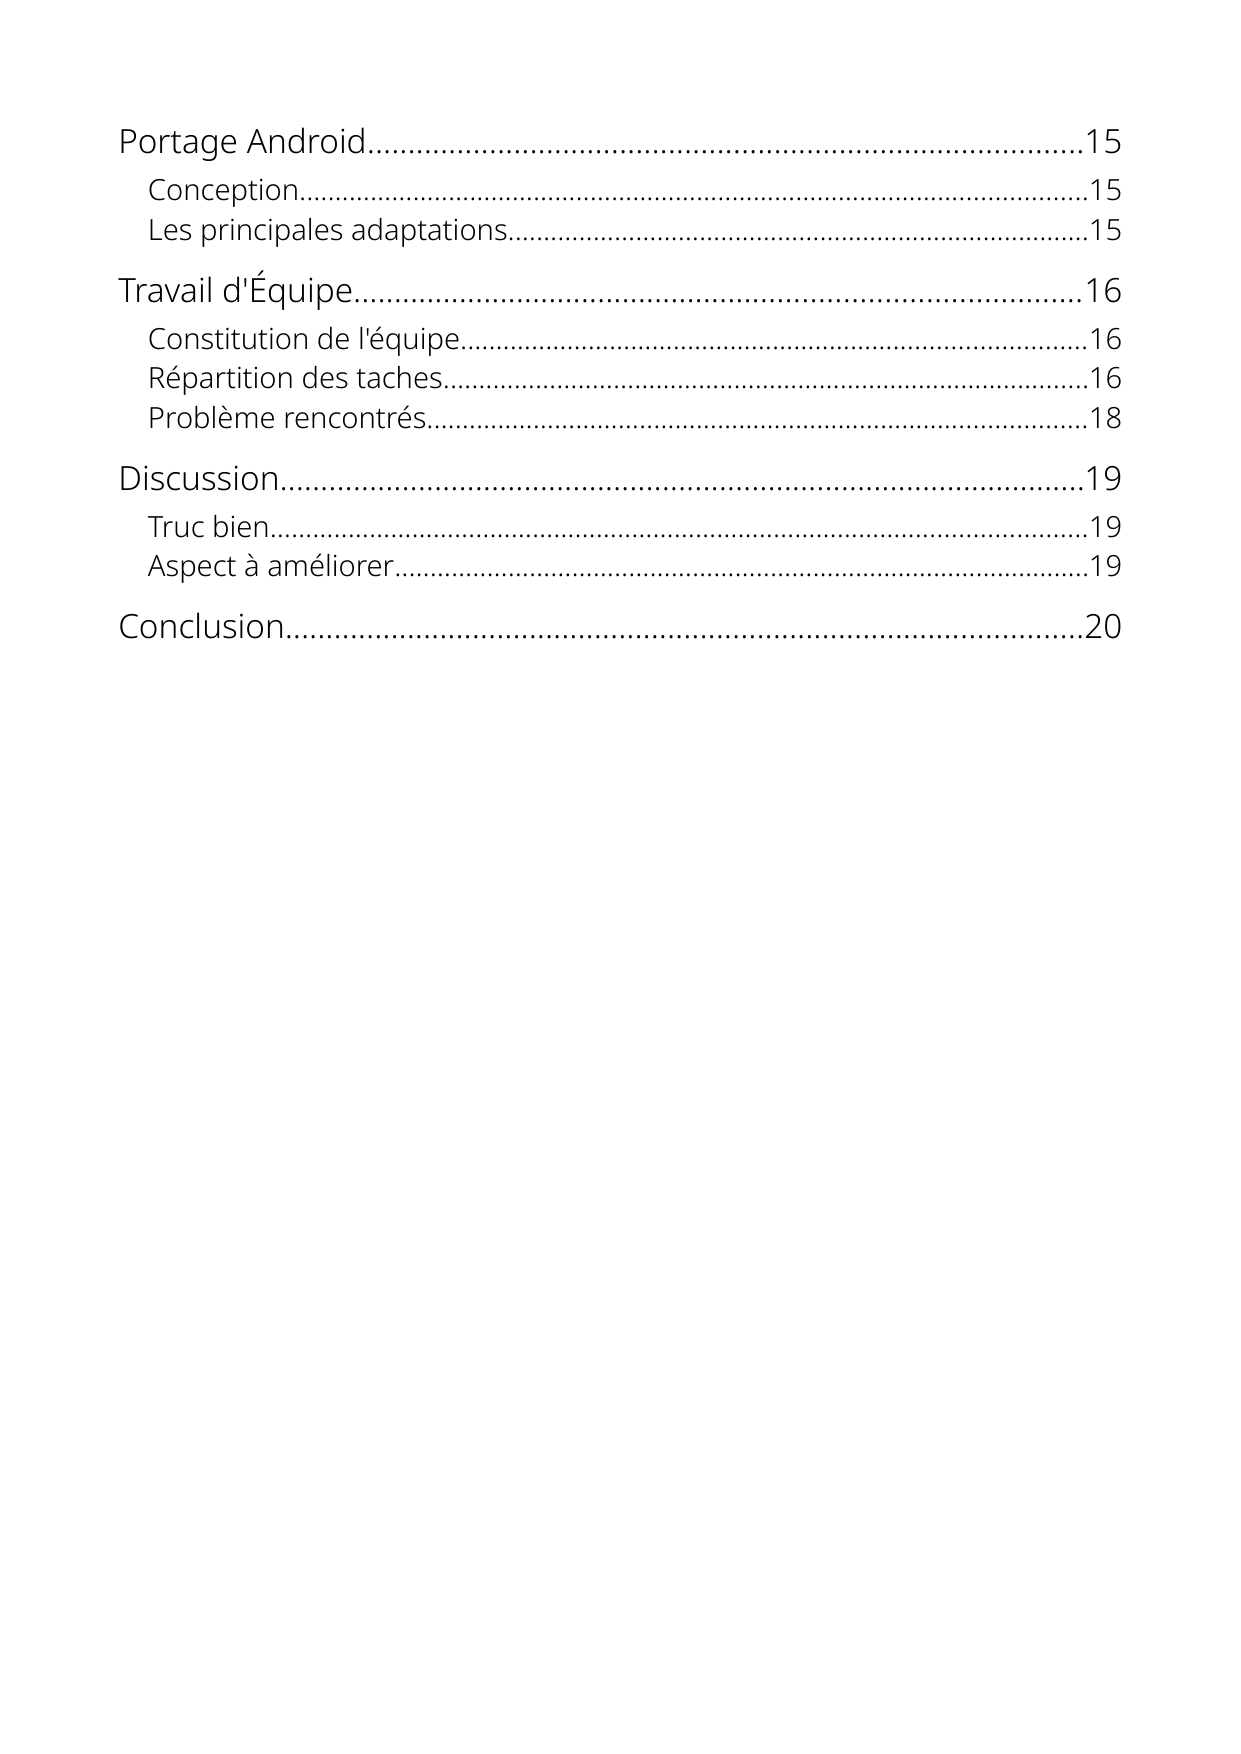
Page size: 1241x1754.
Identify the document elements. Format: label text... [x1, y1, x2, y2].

text Aspect à améliorer 19 [148, 546, 1122, 585]
text Conclusion 20 [118, 603, 1122, 648]
text Répartition des taches 16 [148, 358, 1122, 397]
text Problème rencontrés 18 [148, 397, 1122, 437]
text Travail d'Équipe 16 [118, 267, 1122, 312]
text Les principales adaptations 15 [148, 209, 1122, 249]
text Portage Android 15 [118, 118, 1122, 163]
text Discussion 19 [118, 455, 1122, 500]
text Constitution de l'équipe 16 [148, 318, 1122, 358]
text Truc bien 19 [148, 506, 1122, 546]
text Conception 15 [148, 169, 1122, 209]
